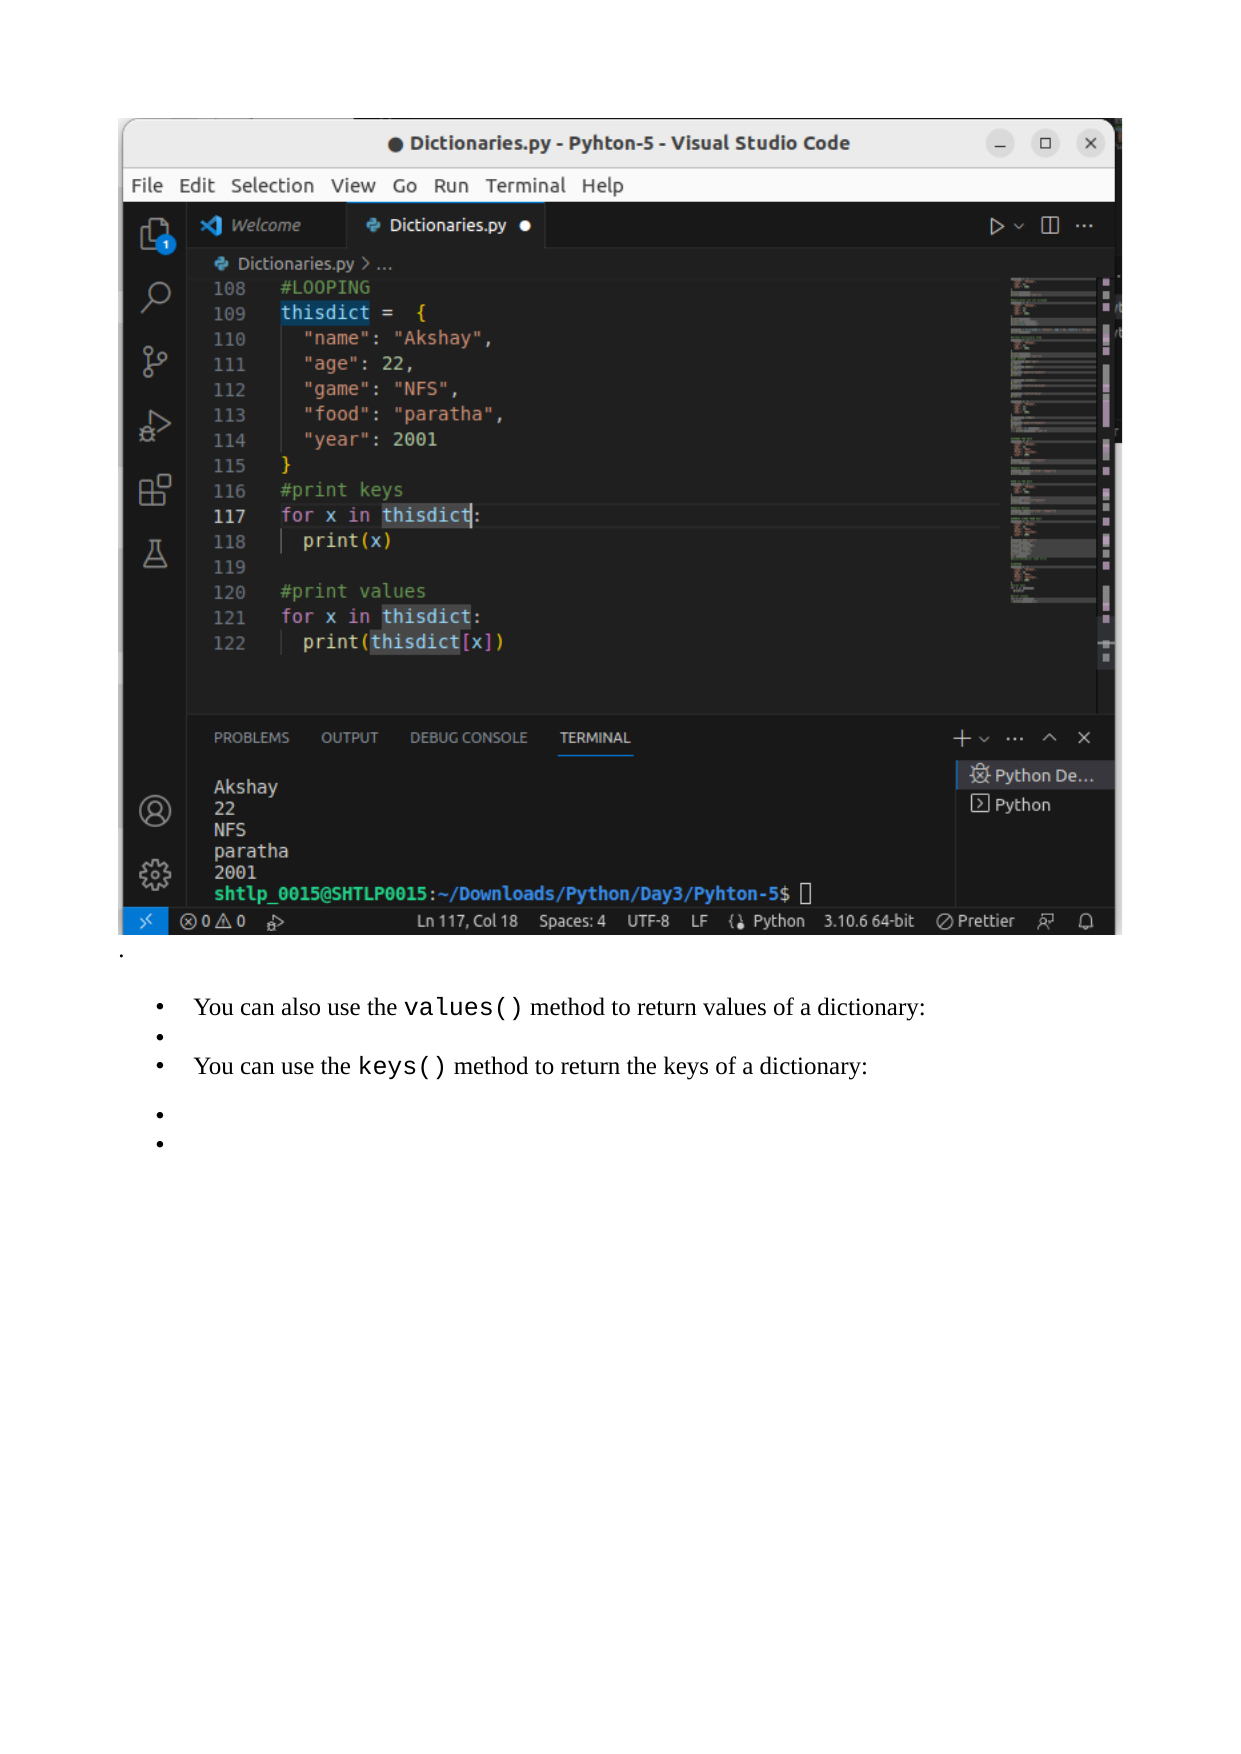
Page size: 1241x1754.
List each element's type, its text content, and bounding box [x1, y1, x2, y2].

list You can use the keys() method to return the keys of a dictionary: [156, 1051, 1122, 1082]
picture [118, 118, 1123, 935]
list You can also use the values() method to return values of a dictionary: [156, 992, 1122, 1023]
text . [118, 935, 1122, 963]
